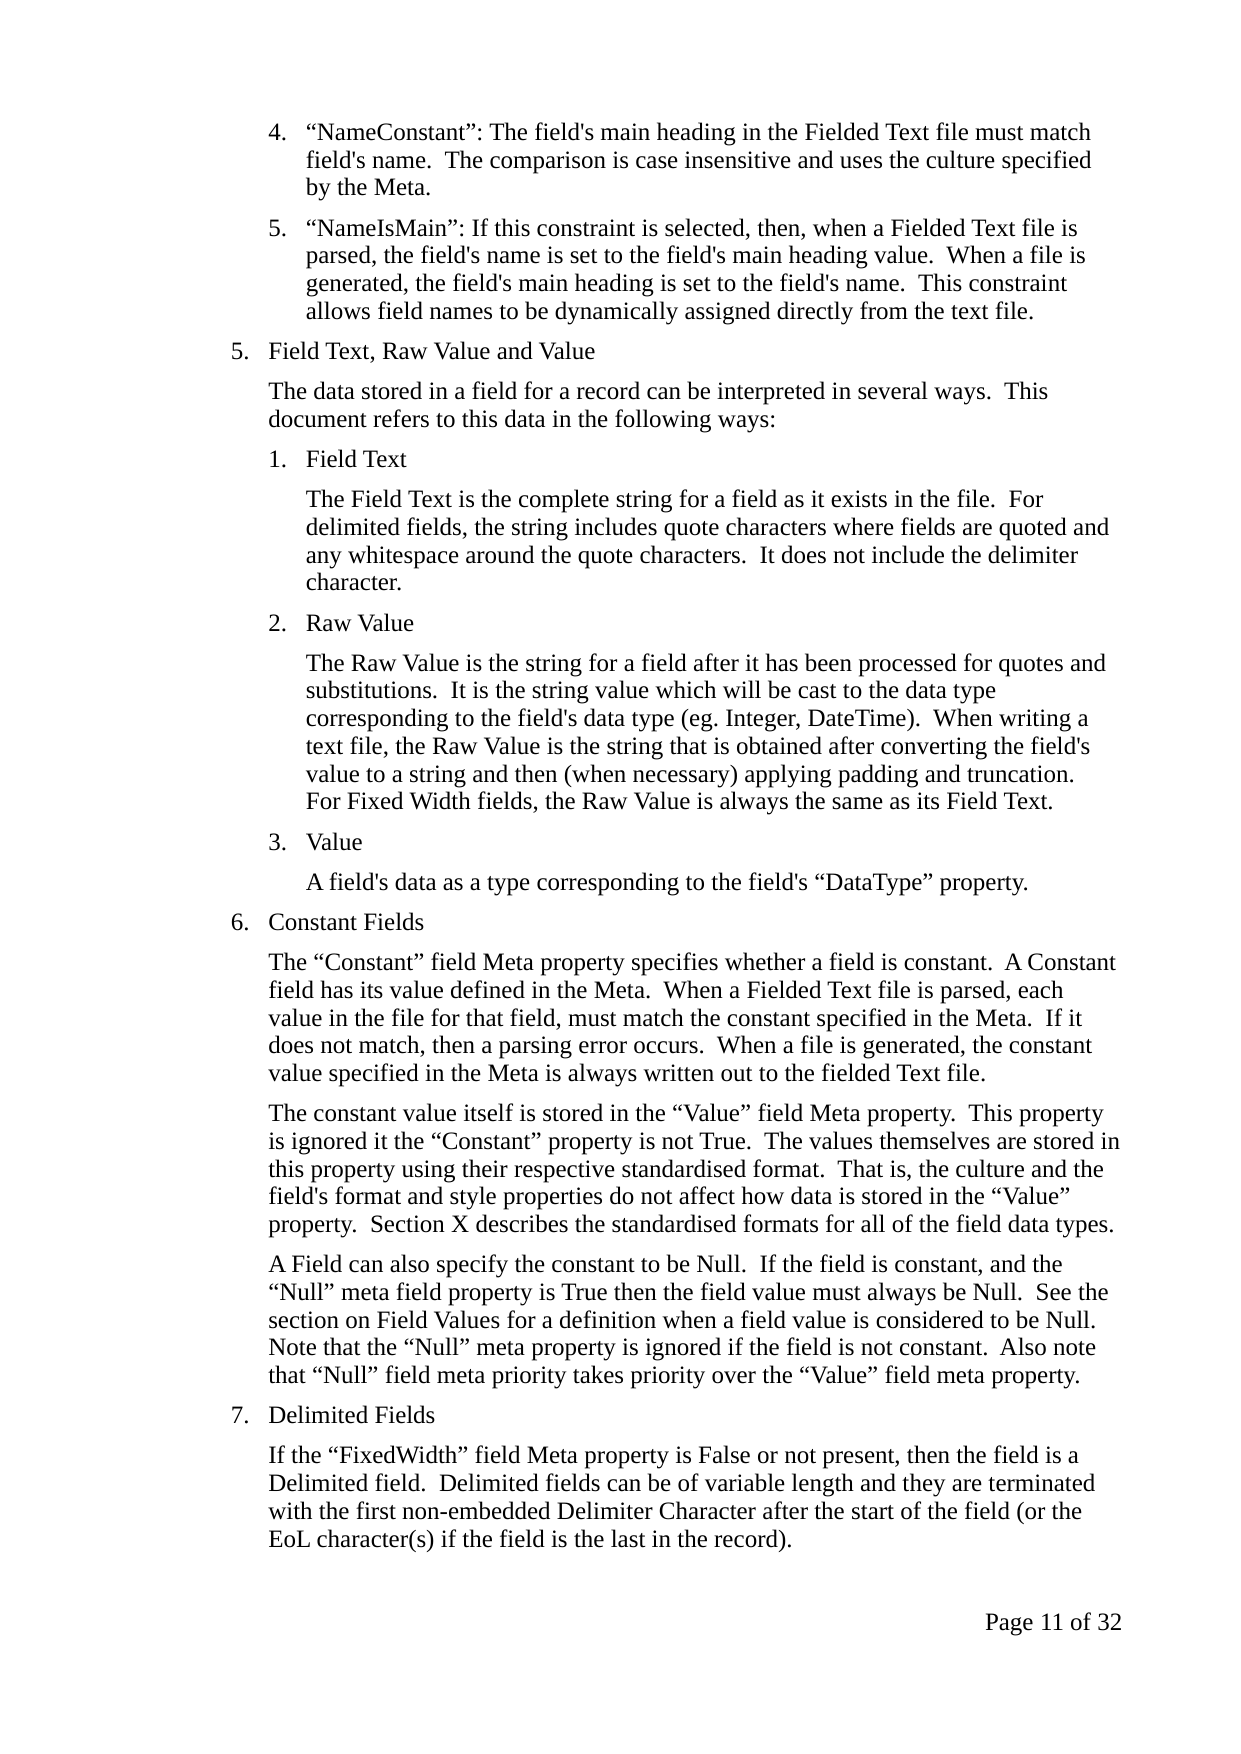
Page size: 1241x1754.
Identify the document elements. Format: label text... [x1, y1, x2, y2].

list The data stored in a field for a record can be interpreted in several ways. This document refers to this data in the following ways: [231, 377, 1122, 433]
list The “Constant” field Meta property specifies whether a field is constant. A Constant field has its value defined in the Meta. When a Fielded Text file is parsed, each value in the file for that field, must match the constant specified in the Meta. If it does not match, then a parsing error occurs. When a file is generated, the constant value specified in the Meta is always written out to the fielded Text file. [231, 948, 1122, 1087]
list Value [268, 828, 1122, 855]
list Raw Value [268, 609, 1122, 636]
list Field Text, Raw Value and Value [231, 337, 1122, 365]
list The Raw Value is the string for a field after it has been processed for quotes and substitutions. It is the string value which will be cast to the data type corresponding to the field's data type (eg. Integer, DateTime). When writing a text file, the Raw Value is the string that is obtained after converting the field's value to a string and then (when necessary) applying padding and truncation. For Fixed Width fields, the Raw Value is always the same as its Field Text. [268, 649, 1122, 815]
list A field's data as a type corresponding to the field's “DataType” property. [268, 868, 1122, 896]
list The constant value itself is stored in the “Value” field Meta property. This property is ignored it the “Constant” property is not True. The values themselves are stored in this property using their respective standardised format. That is, the culture and the field's format and style properties do not affect how data is stored in the “Value” property. Section X describes the standardised formats for all of the field data types. [231, 1099, 1122, 1238]
list Field Text [268, 445, 1122, 473]
list A Field can also specify the constant to be Null. If the field is constant, and the “Null” meta field property is True then the field value must always be Null. See the section on Field Values for a definition when a field value is considered to be Null. Note that the “Null” meta property is ignored if the field is not constant. Also note that “Null” field meta priority takes priority over the “Value” field meta property. [231, 1250, 1122, 1389]
list “NameConstant”: The field's main heading in the Fielded Text file must match field's name. The comparison is case insensitive and uses the culture specified by the Meta. [268, 118, 1122, 201]
list The Field Text is the complete string for a field as it exists in the file. For delimited fields, the string includes quote characters where fields are quoted and any whitespace around the quote characters. It does not include the delimiter character. [268, 485, 1122, 596]
list “NameIsMain”: If this constraint is selected, then, when a Fielded Text file is parsed, the field's name is set to the field's main heading value. When a file is generated, the field's main heading is set to the field's name. This constraint allows field names to be dynamically assigned directly from the text file. [268, 214, 1122, 324]
list If the “FixedWidth” field Meta property is False or not present, then the field is a Delimited field. Delimited fields can be of variable length and they are terminated with the first non-embedded Delimiter Character after the start of the field (or the EoL character(s) if the field is the last in the record). [231, 1442, 1122, 1552]
list Delimited Fields [231, 1401, 1122, 1429]
list Constant Fields [231, 908, 1122, 936]
